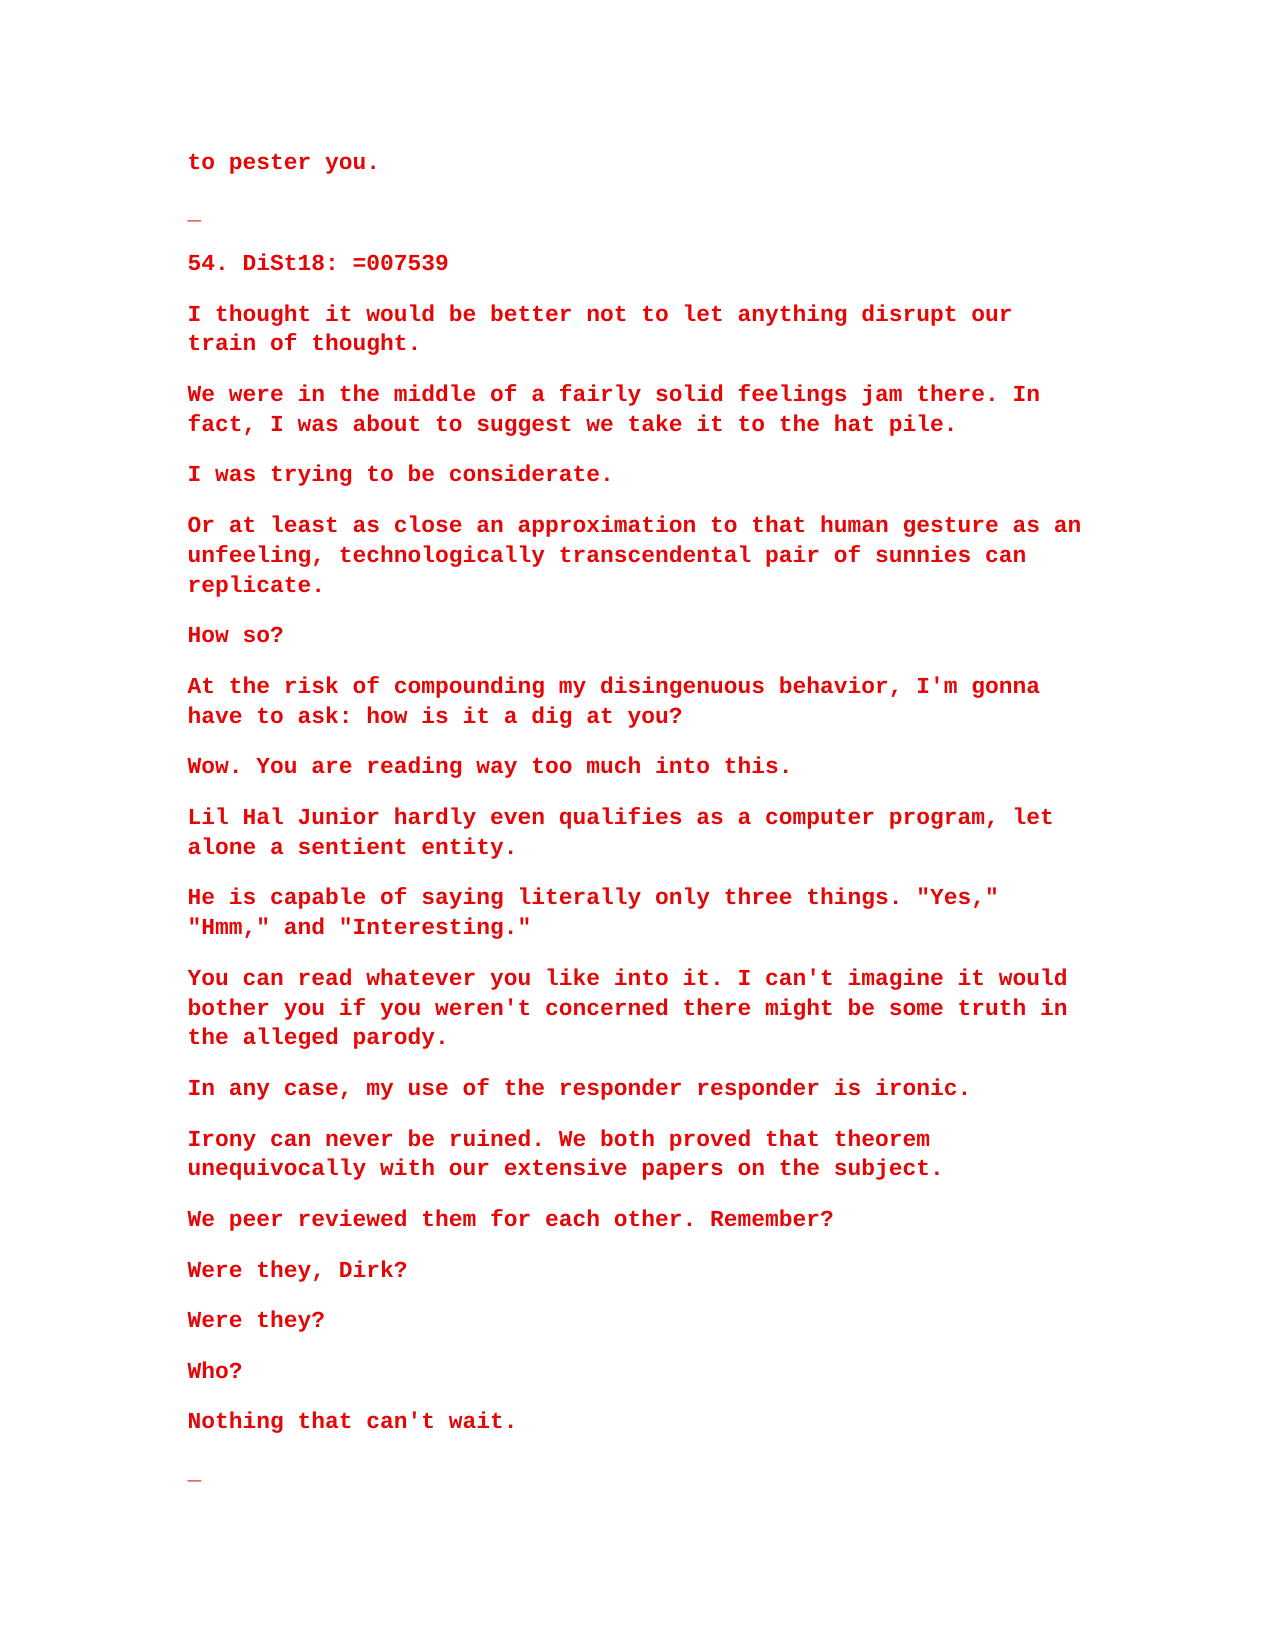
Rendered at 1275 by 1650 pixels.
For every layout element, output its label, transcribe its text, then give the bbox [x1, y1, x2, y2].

text In any case, my use of the responder responder is ironic. [187, 1076, 1087, 1102]
text Irony can never be ruined. We both proved that theorem unequivocally with our extensive papers on the subject. [187, 1127, 1087, 1183]
text Lil Hal Junior hardly even qualifies as a computer program, let alone a sentient entity. [187, 805, 1087, 861]
text Were they? [187, 1308, 1087, 1334]
text I thought it would be better not to let anything disrupt our train of thought. [187, 302, 1087, 358]
text to pester you. [187, 150, 1087, 176]
text How so? [187, 623, 1087, 649]
text You can read whatever you like into it. I can't imagine it would bother you if you weren't concerned there might be some truth in the alleged parody. [187, 966, 1087, 1052]
text Were they, Dirk? [187, 1258, 1087, 1284]
text We peer reviewed them for each other. Remember? [187, 1207, 1087, 1233]
text We were in the middle of a fairly solid feelings jam there. In fact, I was about to suggest we take it to the hat pile. [187, 382, 1087, 438]
text _ [187, 1460, 1087, 1486]
text 54. DiSt18: =007539 [187, 251, 1087, 277]
text Or at least as close an approximation to that human gesture as an unfeeling, technologically transcendental pair of sunnies can replicate. [187, 513, 1087, 599]
text I was trying to be considerate. [187, 463, 1087, 489]
text Wow. You are reading way too much into this. [187, 754, 1087, 781]
text Nothing that can't wait. [187, 1410, 1087, 1436]
text At the risk of compounding my disingenuous behavior, I'm gonna have to ask: how is it a dig at you? [187, 674, 1087, 730]
text _ [187, 201, 1087, 227]
text Who? [187, 1359, 1087, 1385]
text He is capable of saying literally only three things. "Yes," "Hmm," and "Interesting." [187, 886, 1087, 941]
